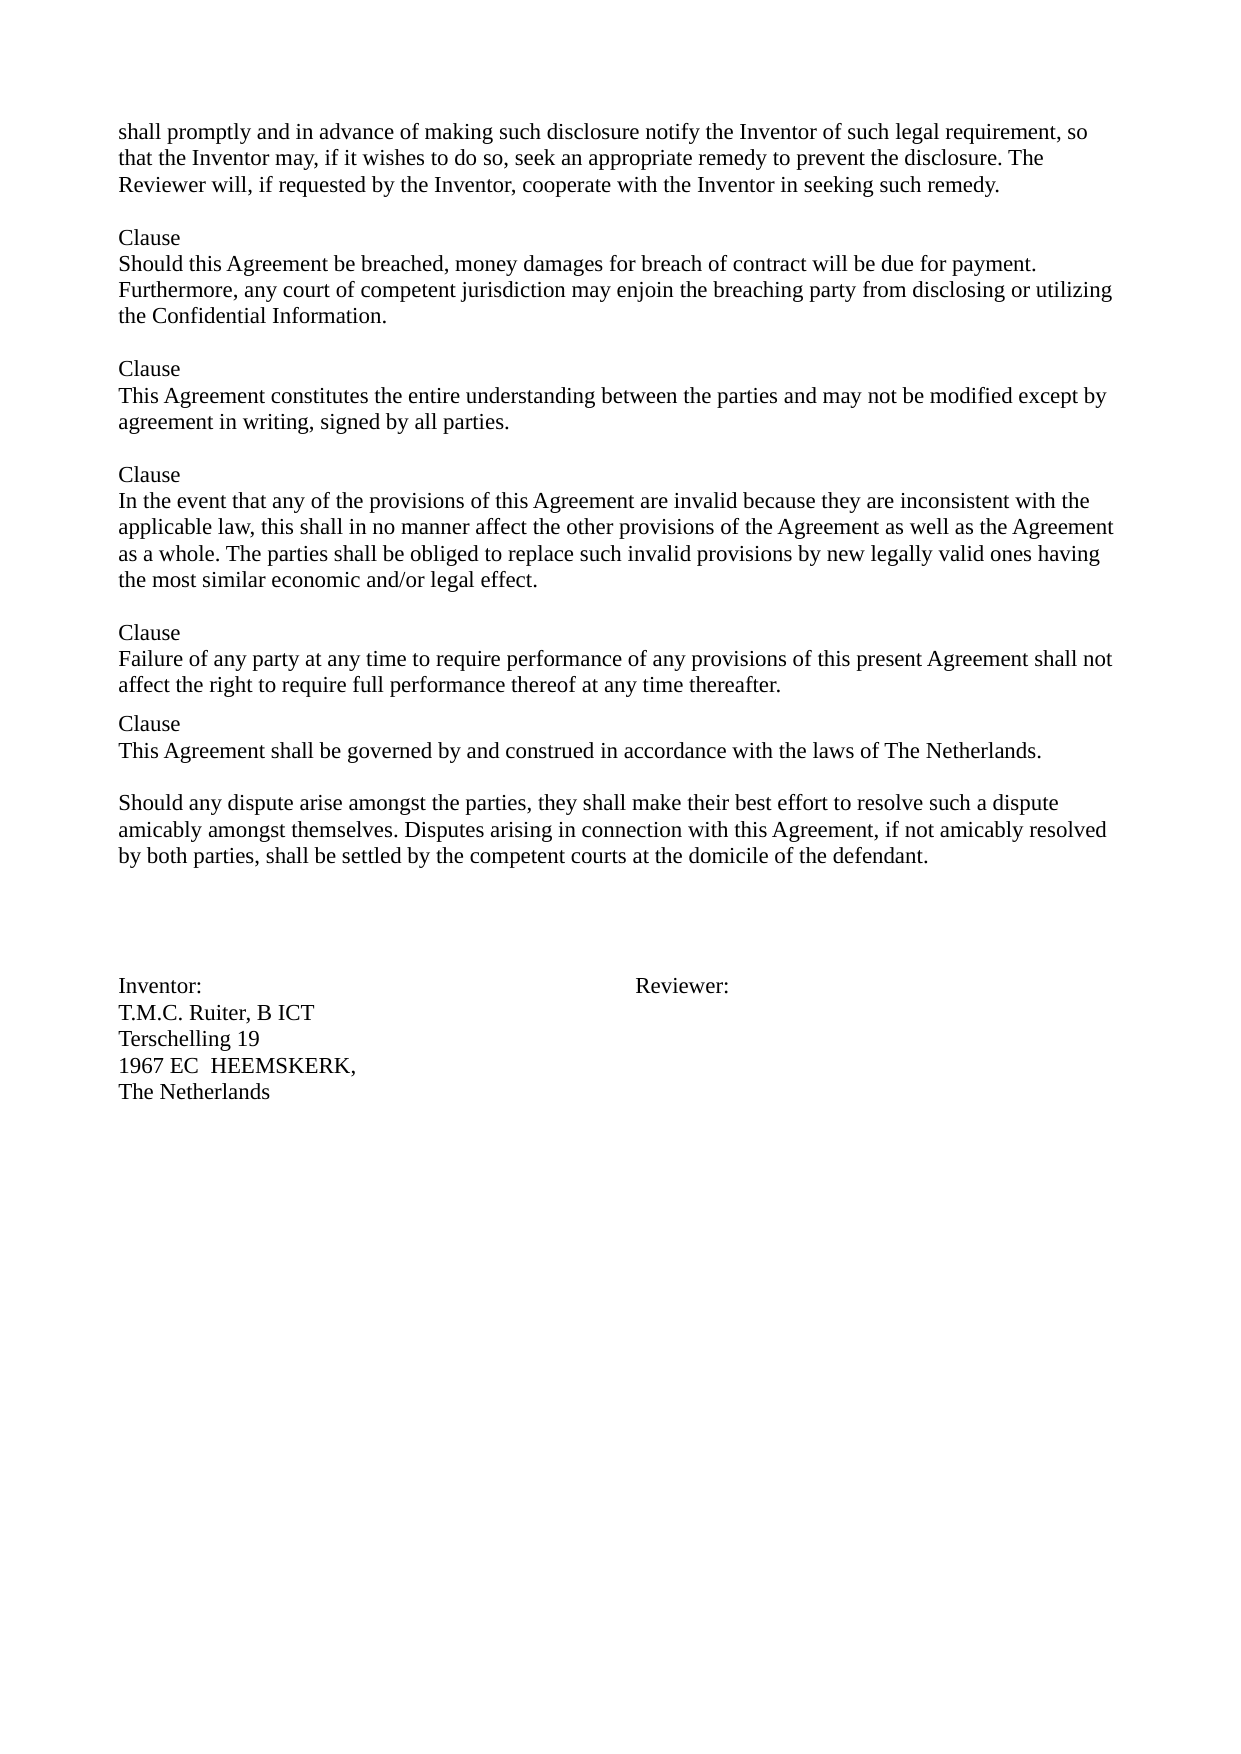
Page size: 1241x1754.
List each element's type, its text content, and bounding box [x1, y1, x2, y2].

subtitle This Agreement constitutes the entire understanding between the parties and may not be modified except by agreement in writing, signed by all parties. [118, 382, 1122, 434]
text The Netherlands [118, 1078, 1122, 1104]
text Clause [118, 461, 1122, 487]
text Clause [118, 223, 1122, 250]
text Clause [118, 619, 1122, 645]
text Inventor: Reviewer: [118, 973, 1122, 999]
text shall promptly and in advance of making such disclosure notify the Inventor of such legal requirement, so that the Inventor may, if it wishes to do so, seek an appropriate remedy to prevent the disclosure. The Reviewer will, if requested by the Inventor, cooperate with the Inventor in seeking such remedy. [118, 118, 1122, 197]
subtitle This Agreement shall be governed by and construed in accordance with the laws of The Netherlands. [118, 737, 1122, 763]
text Should any dispute arise amongst the parties, they shall make their best effort to resolve such a dispute amicably amongst themselves. Disputes arising in connection with this Agreement, if not amicably resolved by both parties, shall be settled by the competent courts at the domicile of the defendant. [118, 789, 1122, 868]
text Clause [118, 355, 1122, 382]
subtitle In the event that any of the provisions of this Agreement are invalid because they are inconsistent with the applicable law, this shall in no manner affect the other provisions of the Agreement as well as the Agreement as a whole. The parties shall be obliged to replace such invalid provisions by new legally valid ones having the most similar economic and/or legal effect. [118, 487, 1122, 592]
subtitle Clause [118, 710, 1122, 737]
text Terschelling 19 [118, 1025, 1122, 1052]
text 1967 EC HEEMSKERK, [118, 1052, 1122, 1078]
text Should this Agreement be breached, money damages for breach of contract will be due for payment. Furthermore, any court of competent jurisdiction may enjoin the breaching party from disclosing or utilizing the Confidential Information. [118, 250, 1122, 329]
text T.M.C. Ruiter, B ICT [118, 999, 1122, 1025]
text Failure of any party at any time to require performance of any provisions of this present Agreement shall not affect the right to require full performance thereof at any time thereafter. [118, 645, 1122, 698]
